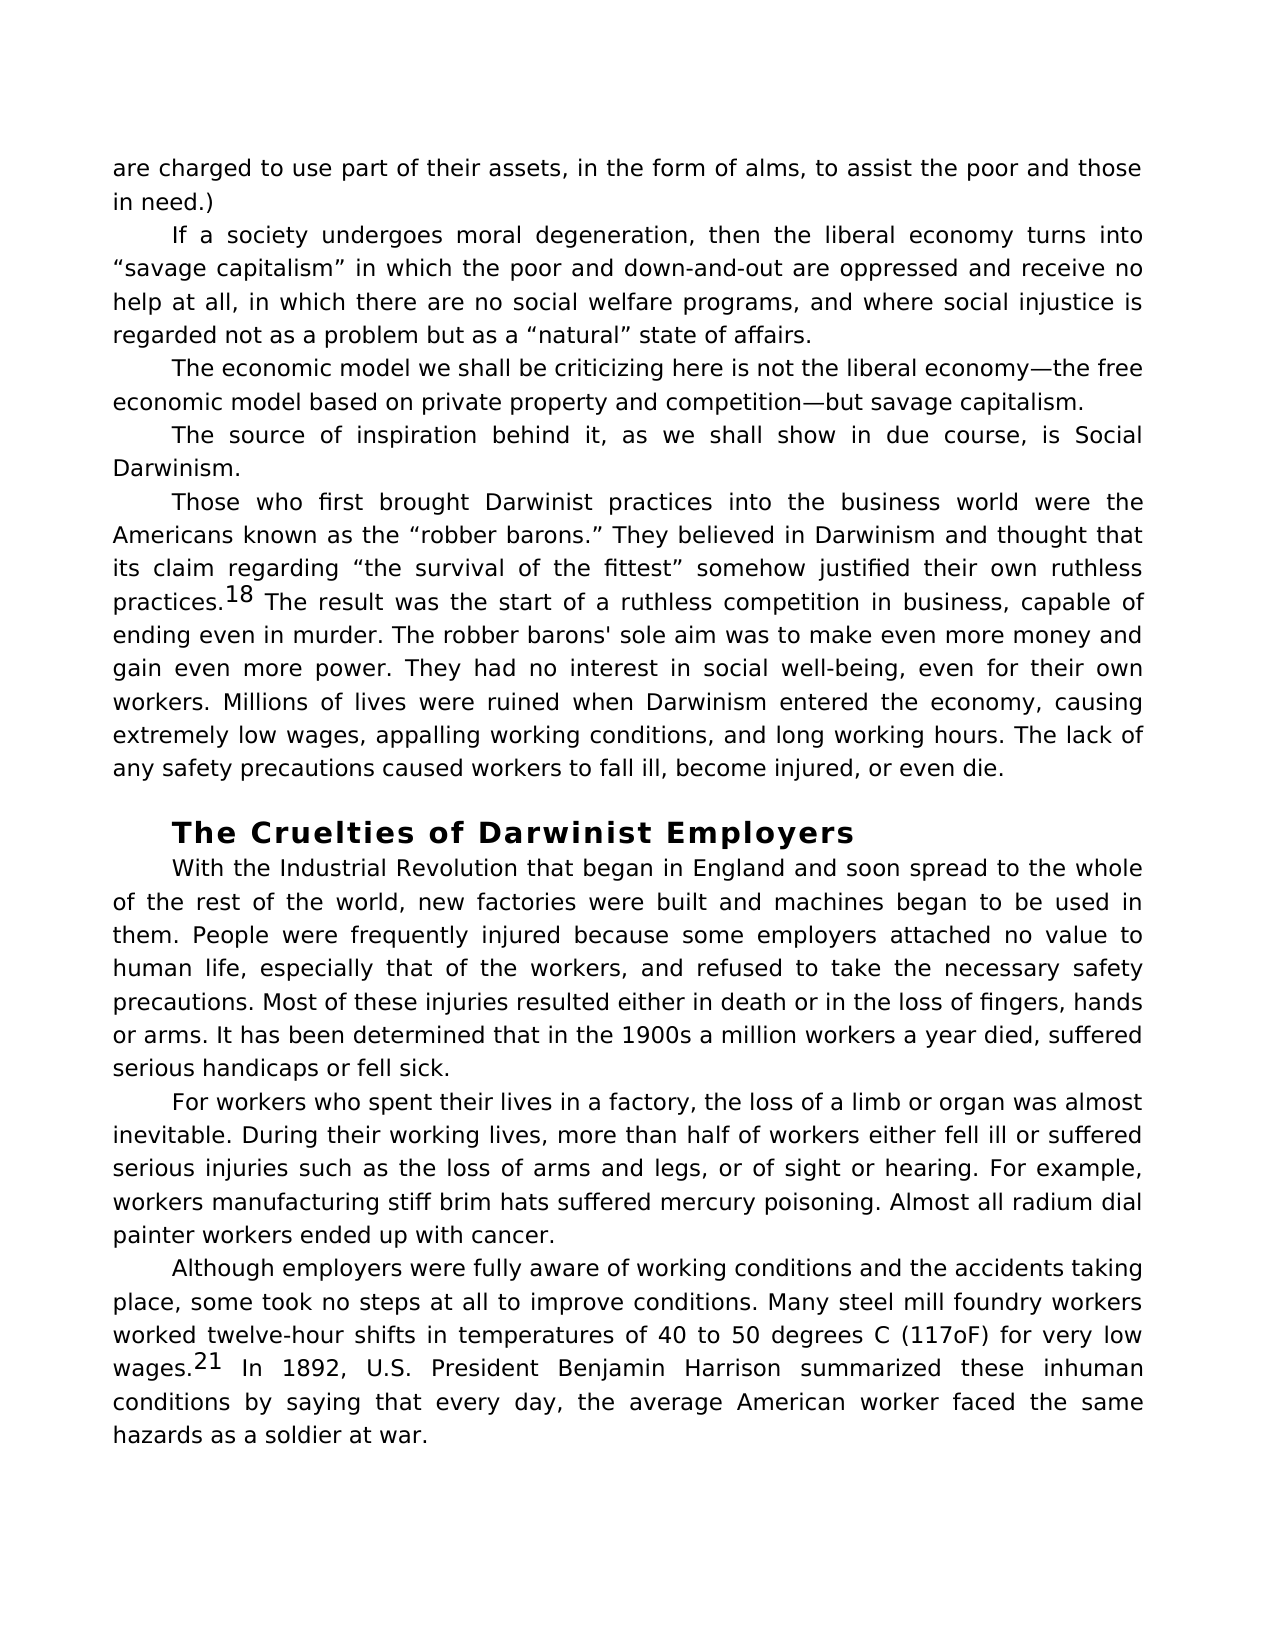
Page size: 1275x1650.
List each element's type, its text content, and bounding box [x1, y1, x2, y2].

text For workers who spent their lives in a factory, the loss of a limb or organ was almost inevitable. During their working lives, more than half of workers either fell ill or suffered serious injuries such as the loss of arms and legs, or of sight or hearing. For example, workers manufacturing stiff brim hats suffered mercury poisoning. Almost all radium dial painter workers ended up with cancer. [112, 1083, 1145, 1250]
text are charged to use part of their assets, in the form of alms, to assist the poor and those in need.) [112, 150, 1145, 217]
text The Cruelties of Darwinist Employers [112, 817, 1145, 850]
text With the Industrial Revolution that began in England and soon spread to the whole of the rest of the world, new factories were built and machines began to be used in them. People were frequently injured because some employers attached no value to human life, especially that of the workers, and refused to take the necessary safety precautions. Most of these injuries resulted either in death or in the loss of fingers, hands or arms. It has been determined that in the 1900s a million workers a year died, suffered serious handicaps or fell sick. [112, 850, 1145, 1083]
text The economic model we shall be criticizing here is not the liberal economy—the free economic model based on private property and competition—but savage capitalism. [112, 350, 1145, 417]
text The source of inspiration behind it, as we shall show in due course, is Social Darwinism. [112, 417, 1145, 483]
text If a society undergoes moral degeneration, then the liberal economy turns into “savage capitalism” in which the poor and down-and-out are oppressed and receive no help at all, in which there are no social welfare programs, and where social injustice is regarded not as a problem but as a “natural” state of affairs. [112, 217, 1145, 350]
text Those who first brought Darwinist practices into the business world were the Americans known as the “robber barons.” They believed in Darwinism and thought that its claim regarding “the survival of the fittest” somehow justified their own ruthless practices.18 The result was the start of a ruthless competition in business, capable of ending even in murder. The robber barons' sole aim was to make even more money and gain even more power. They had no interest in social well-being, even for their own workers. Millions of lives were ruined when Darwinism entered the economy, causing extremely low wages, appalling working conditions, and long working hours. The lack of any safety precautions caused workers to fall ill, become injured, or even die. [112, 483, 1145, 783]
text Although employers were fully aware of working conditions and the accidents taking place, some took no steps at all to improve conditions. Many steel mill foundry workers worked twelve-hour shifts in temperatures of 40 to 50 degrees C (117oF) for very low wages.21 In 1892, U.S. President Benjamin Harrison summarized these inhuman conditions by saying that every day, the average American worker faced the same hazards as a soldier at war. [112, 1250, 1145, 1450]
